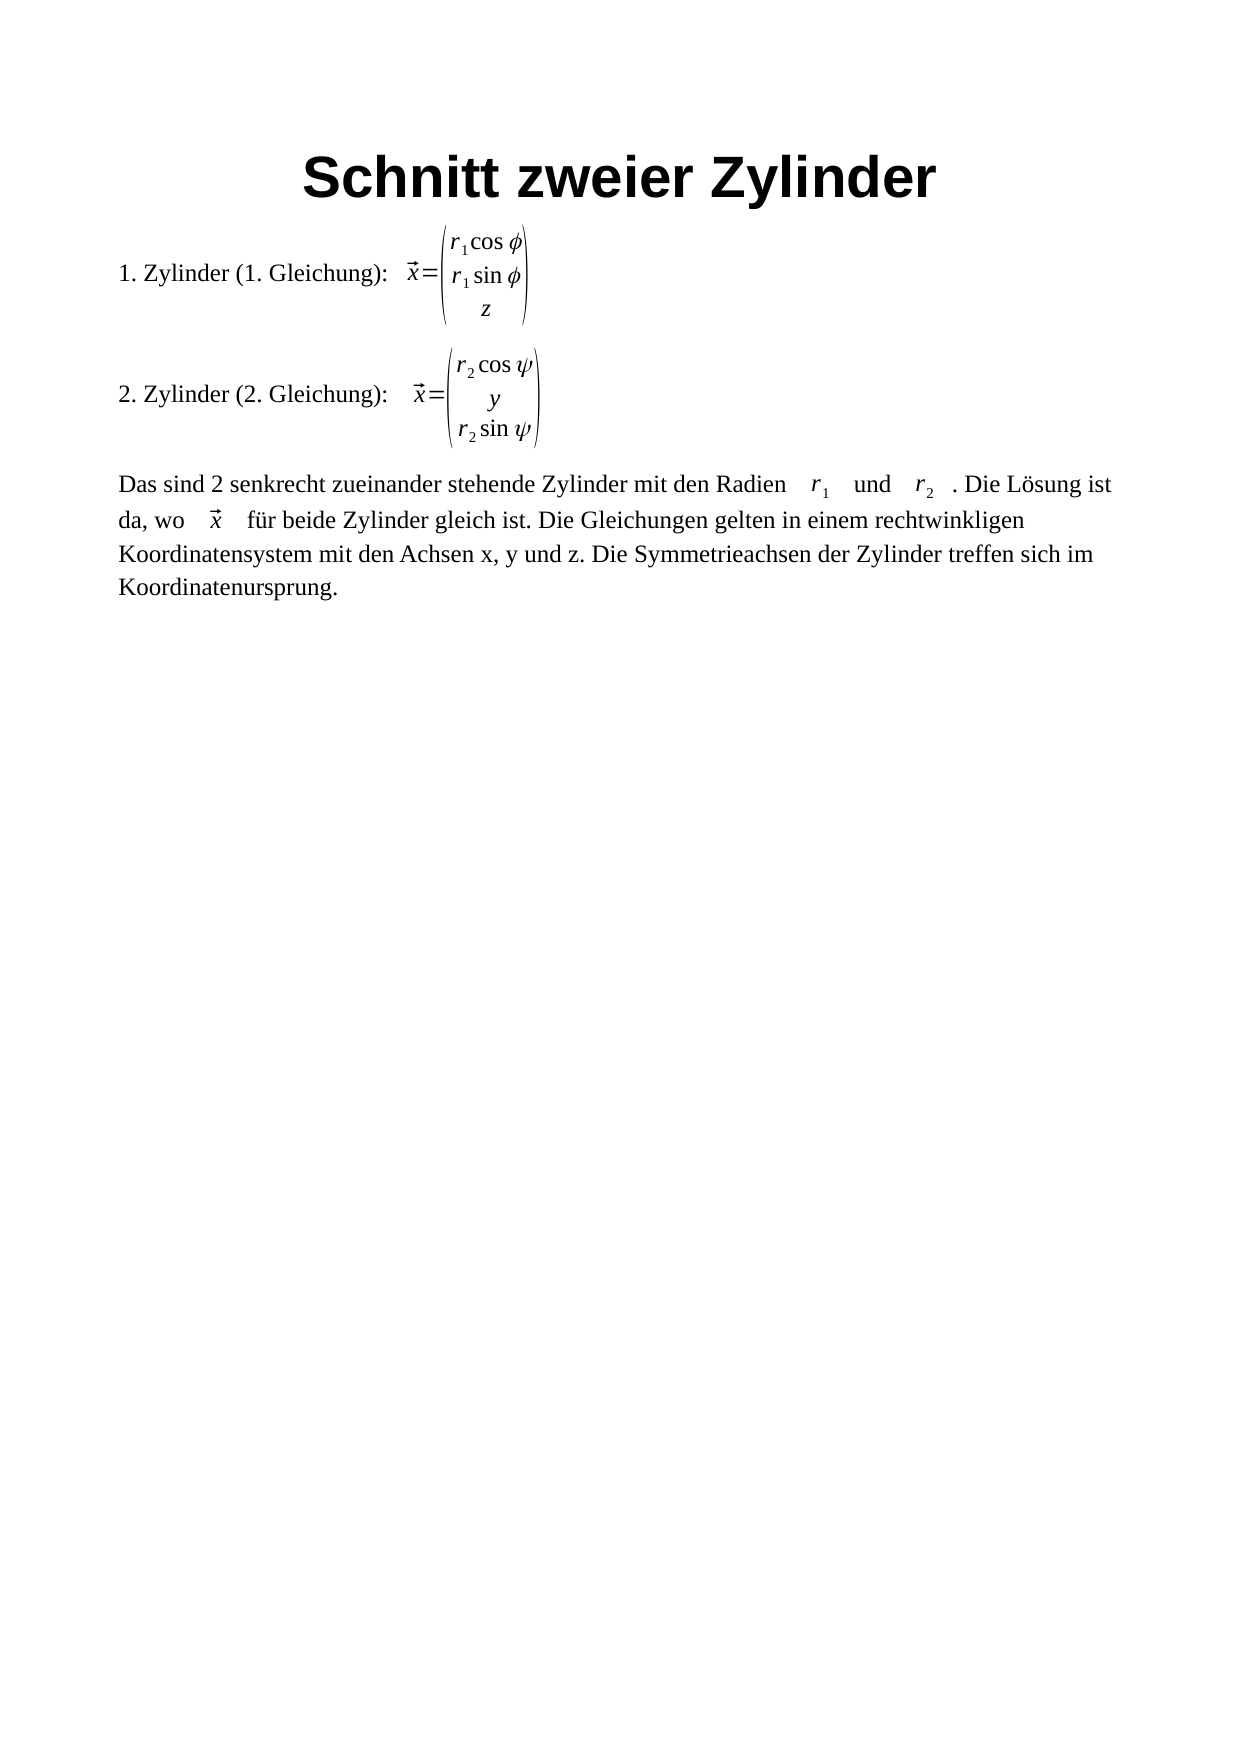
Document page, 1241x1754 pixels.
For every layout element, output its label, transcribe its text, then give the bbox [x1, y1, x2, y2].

title Schnitt zweier Zylinder [118, 143, 1122, 210]
text Das sind 2 senkrecht zueinander stehende Zylinder mit den Radien und . Die Lösung ist da, wo für beide Zylinder gleich ist. Die Gleichungen gelten in einem rechtwinkligen Koordinatensystem mit den Achsen x, y und z. Die Symmetrieachsen der Zylinder treffen sich im Koordinatenursprung. [118, 469, 1122, 600]
text 1. Zylinder (1. Gleichung): [118, 223, 1122, 327]
text 2. Zylinder (2. Gleichung): [118, 346, 1122, 450]
